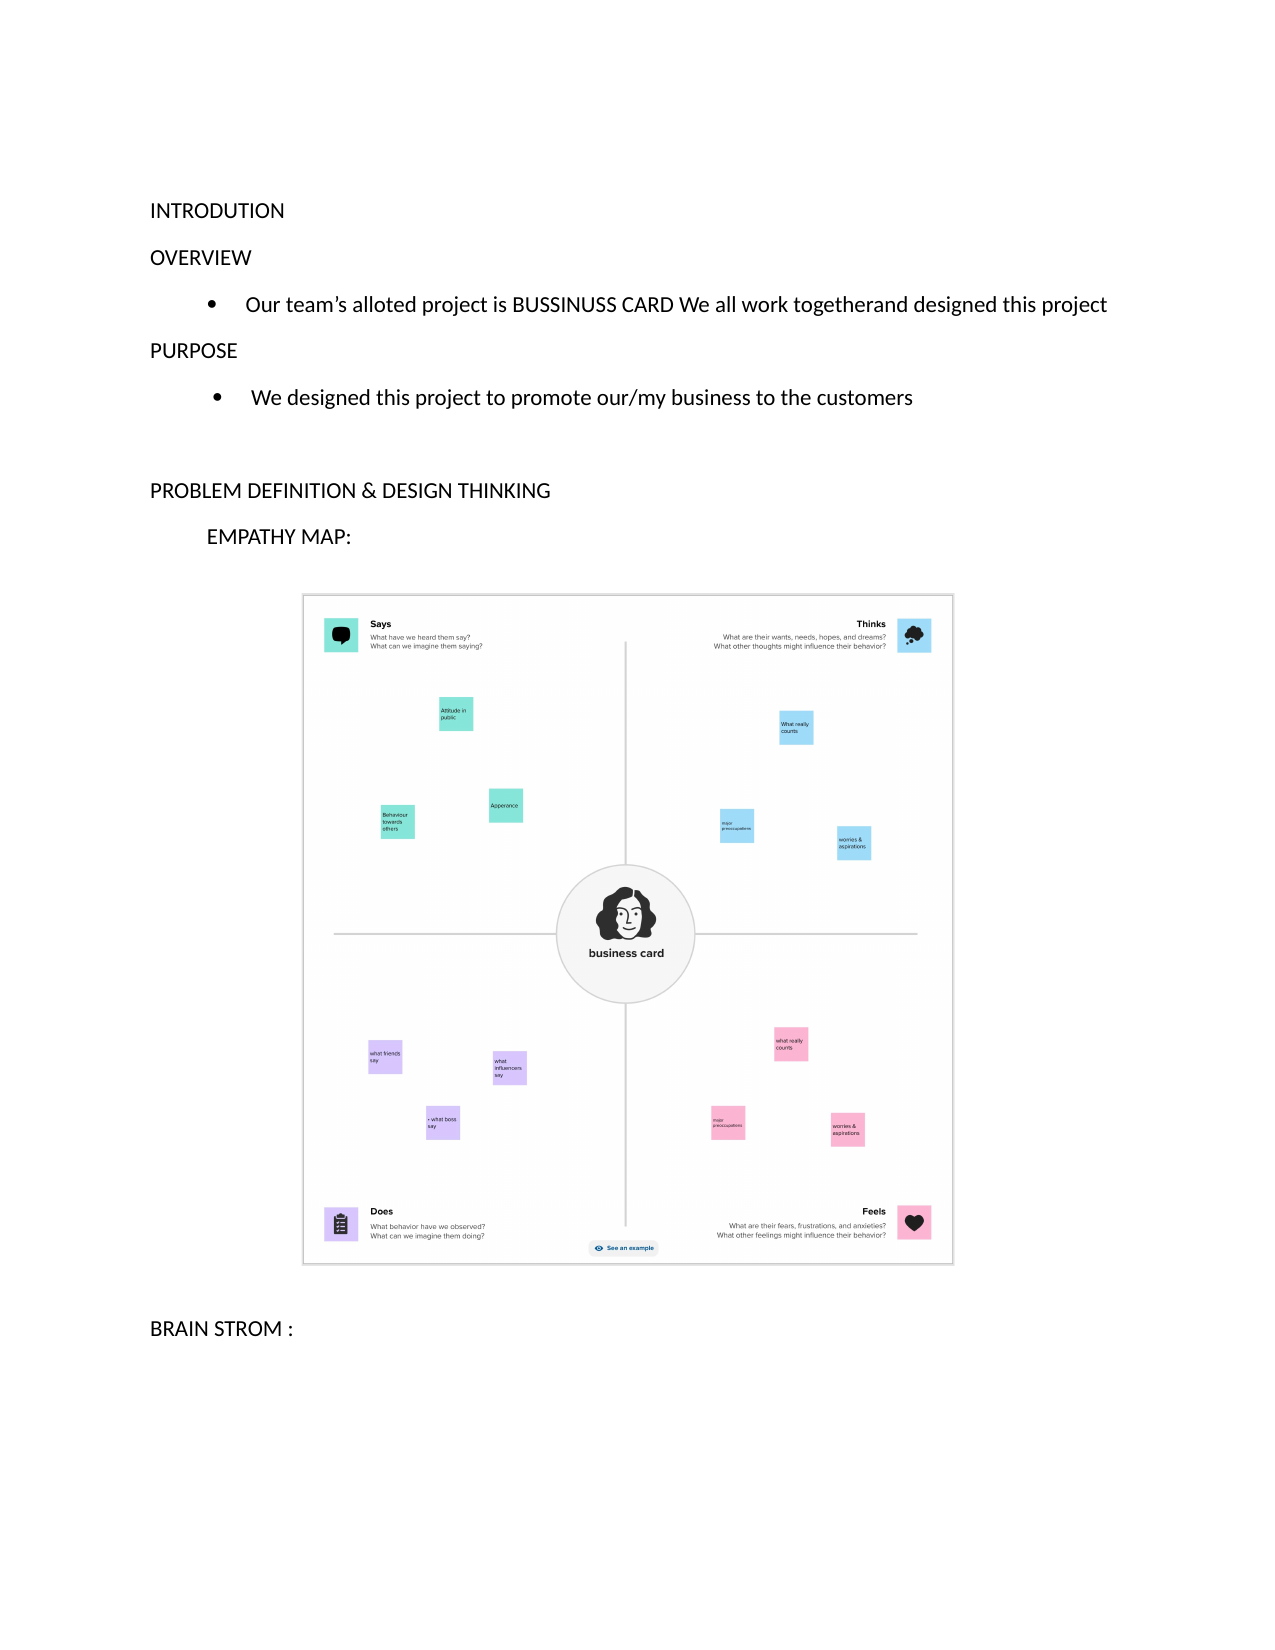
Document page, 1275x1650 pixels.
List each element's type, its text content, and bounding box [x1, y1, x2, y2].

text INTRODUTION [150, 197, 1125, 224]
list Our team’s alloted project is BUSSINUSS CARD We all work togetherand designed this project [208, 290, 1125, 318]
text EMPATHY MAP: [150, 522, 1125, 551]
text BRAIN STROM : [150, 1314, 1125, 1342]
text PURPOSE [150, 336, 1125, 364]
list We designed this project to promote our/my business to the customers [213, 383, 1125, 411]
text OVERVIEW [150, 243, 1125, 271]
text PROBLEM DEFINITION & DESIGN THINKING [150, 476, 1125, 504]
